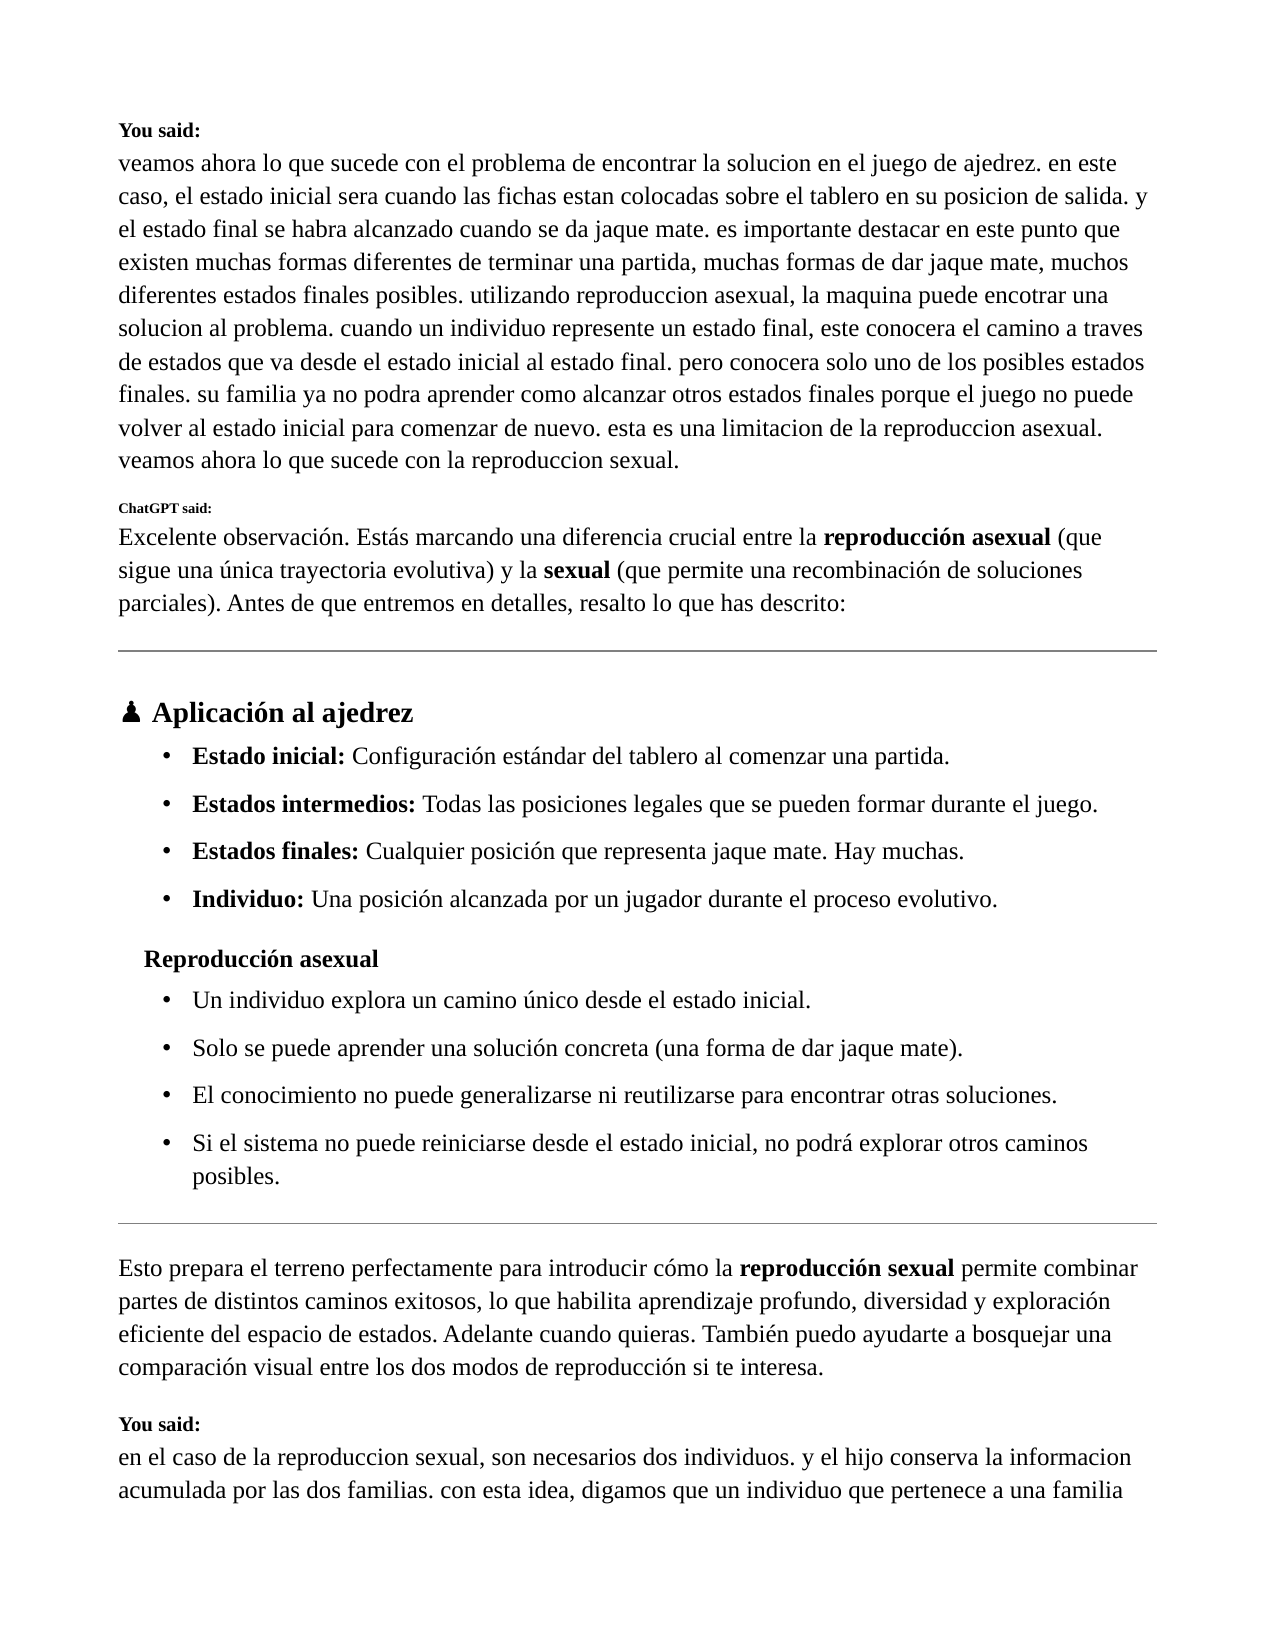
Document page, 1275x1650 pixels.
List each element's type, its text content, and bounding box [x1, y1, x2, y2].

list El conocimiento no puede generalizarse ni reutilizarse para encontrar otras soluciones. [162, 1080, 1157, 1109]
subtitle ♟️ Aplicación al ajedrez [118, 695, 1157, 728]
list Individuo: Una posición alcanzada por un jugador durante el proceso evolutivo. [162, 884, 1157, 913]
list Un individuo explora un camino único desde el estado inicial. [162, 985, 1157, 1014]
subtitle ChatGPT said: [118, 499, 1157, 516]
text Esto prepara el terreno perfectamente para introducir cómo la reproducción sexual permite combinar partes de distintos caminos exitosos, lo que habilita aprendizaje profundo, diversidad y exploración eficiente del espacio de estados. Adelante cuando quieras. También puedo ayudarte a bosquejar una comparación visual entre los dos modos de reproducción si te interesa. [118, 1253, 1157, 1381]
text en el caso de la reproduccion sexual, son necesarios dos individuos. y el hijo conserva la informacion acumulada por las dos familias. con esta idea, digamos que un individuo que pertenece a una familia [118, 1442, 1157, 1504]
list Estados finales: Cualquier posición que representa jaque mate. Hay muchas. [162, 836, 1157, 865]
text veamos ahora lo que sucede con el problema de encontrar la solucion en el juego de ajedrez. en este caso, el estado inicial sera cuando las fichas estan colocadas sobre el tablero en su posicion de salida. y el estado final se habra alcanzado cuando se da jaque mate. es importante destacar en este punto que existen muchas formas diferentes de terminar una partida, muchas formas de dar jaque mate, muchos diferentes estados finales posibles. utilizando reproduccion asexual, la maquina puede encotrar una solucion al problema. cuando un individuo represente un estado final, este conocera el camino a traves de estados que va desde el estado inicial al estado final. pero conocera solo uno de los posibles estados finales. su familia ya no podra aprender como alcanzar otros estados finales porque el juego no puede volver al estado inicial para comenzar de nuevo. esta es una limitacion de la reproduccion asexual. veamos ahora lo que sucede con la reproduccion sexual. [118, 148, 1157, 474]
subtitle You said: [118, 1412, 1157, 1436]
list Solo se puede aprender una solución concreta (una forma de dar jaque mate). [162, 1033, 1157, 1062]
list Estados intermedios: Todas las posiciones legales que se pueden formar durante el juego. [162, 789, 1157, 817]
subtitle 🧬 Reproducción asexual [118, 944, 1157, 973]
text Excelente observación. Estás marcando una diferencia crucial entre la reproducción asexual (que sigue una única trayectoria evolutiva) y la sexual (que permite una recombinación de soluciones parciales). Antes de que entremos en detalles, resalto lo que has descrito: [118, 522, 1157, 617]
list Estado inicial: Configuración estándar del tablero al comenzar una partida. [162, 741, 1157, 770]
list Si el sistema no puede reiniciarse desde el estado inicial, no podrá explorar otros caminos posibles. [162, 1128, 1157, 1190]
subtitle You said: [118, 118, 1157, 142]
